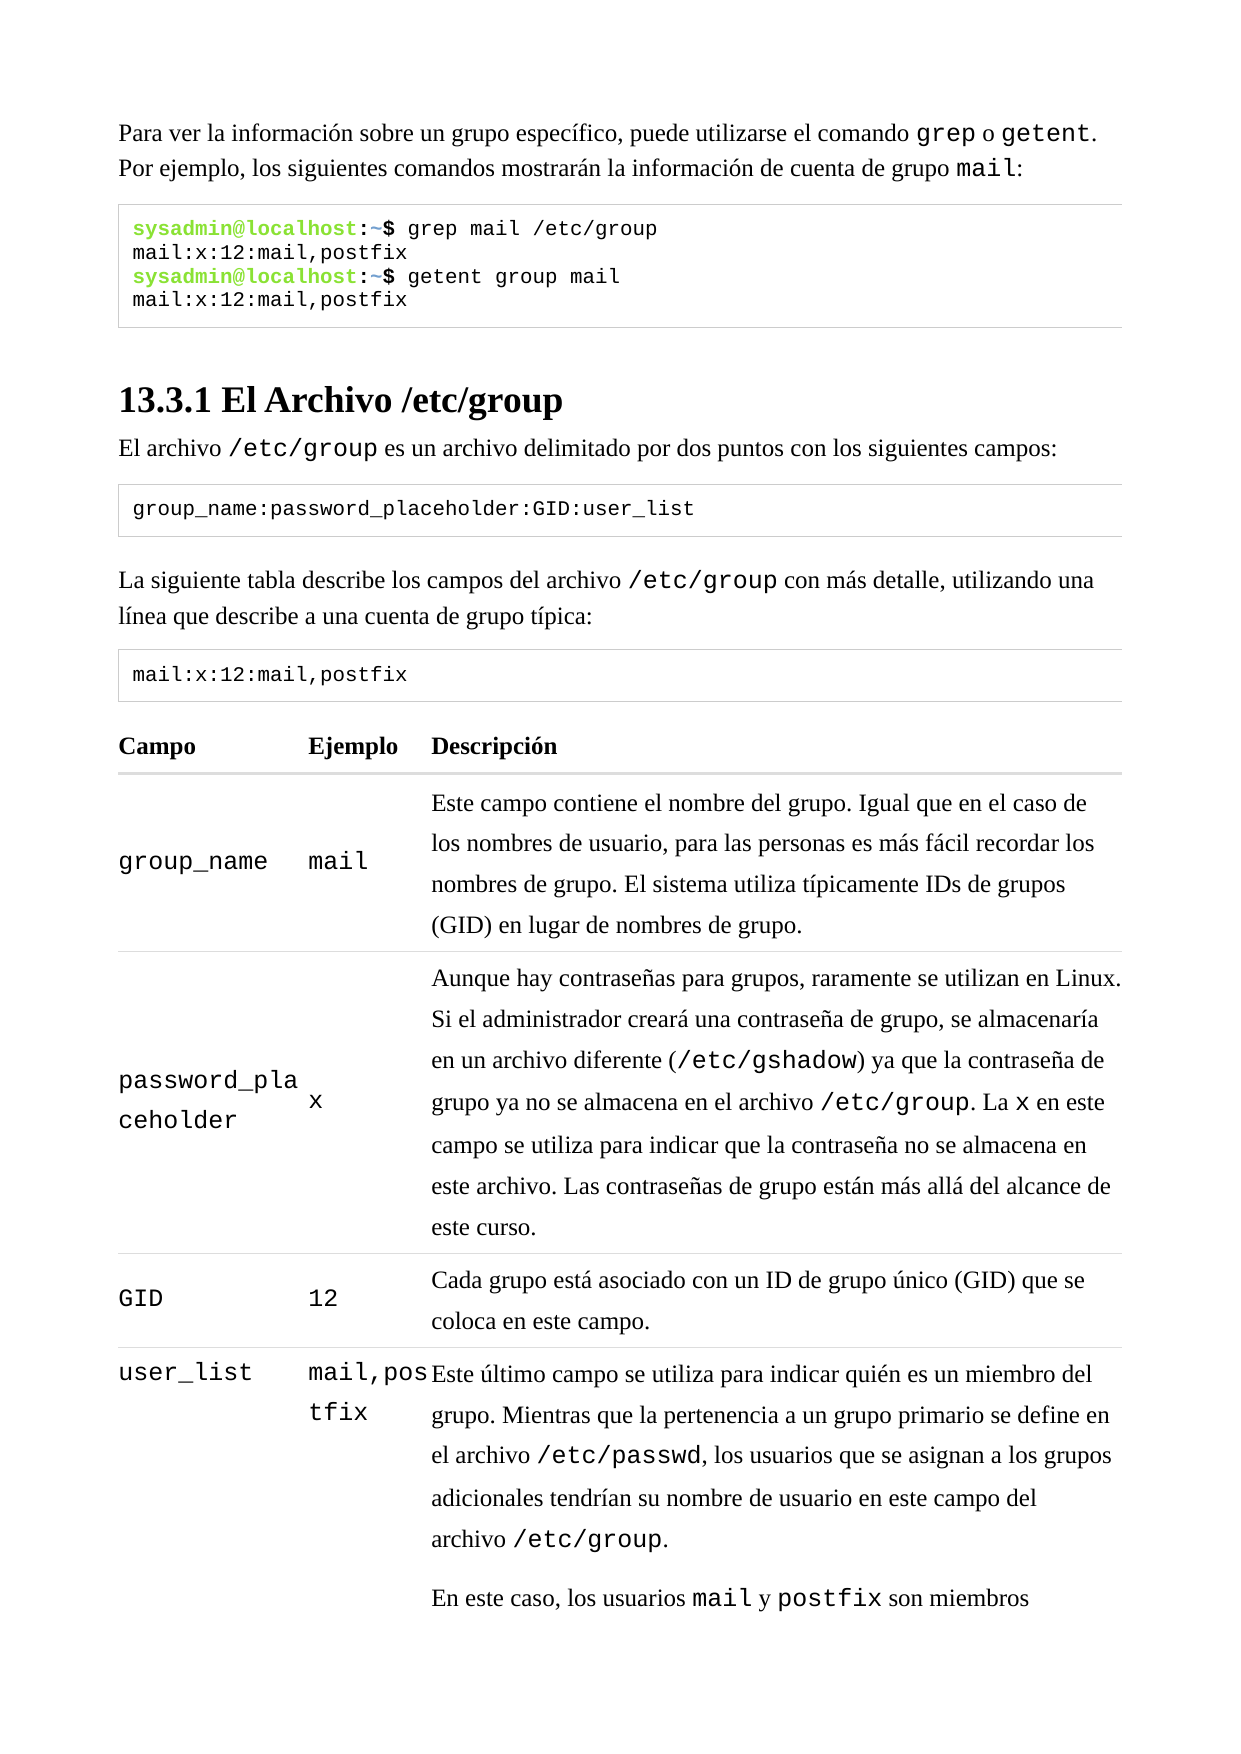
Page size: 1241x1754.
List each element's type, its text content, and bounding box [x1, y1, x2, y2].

table_cell Cada grupo está asociado con un ID de grupo único (GID) que se coloca en este campo. [431, 1254, 1122, 1347]
table_cell x [308, 952, 431, 1252]
table_cell Este campo contiene el nombre del grupo. Igual que en el caso de los nombres de usuario, para las personas es más fácil recordar los nombres de grupo. El sistema utiliza típicamente IDs de grupos (GID) en lugar de nombres de grupo. [431, 775, 1122, 951]
text mail:x:12:mail,postfix [119, 275, 1122, 327]
text group_name:password_placeholder:GID:user_list [119, 485, 1122, 536]
table_cell 12 [308, 1254, 431, 1347]
table_header Ejemplo [308, 731, 431, 772]
text Para ver la información sobre un grupo específico, puede utilizarse el comando grep o getent. Por ejemplo, los siguientes comandos mostrarán la información de cuenta de grupo mail: [118, 118, 1122, 184]
subtitle 13.3.1 El Archivo /etc/group [118, 377, 1122, 421]
table_cell mail [308, 775, 431, 951]
table_cell user_list [118, 1348, 308, 1614]
table_header Campo [118, 731, 308, 772]
text La siguiente tabla describe los campos del archivo /etc/group con más detalle, utilizando una línea que describe a una cuenta de grupo típica: [118, 566, 1122, 629]
table_cell Aunque hay contraseñas para grupos, raramente se utilizan en Linux. Si el administrador creará una contraseña de grupo, se almacenaría en un archivo diferente (/etc/gshadow) ya que la contraseña de grupo ya no se almacena en el archivo /etc/group. La x en este campo se utiliza para indicar que la contraseña no se almacena en este archivo. Las contraseñas de grupo están más allá del alcance de este curso. [431, 952, 1122, 1252]
table_header Descripción [431, 731, 1122, 772]
text mail:x:12:mail,postfix [119, 650, 1122, 701]
table_cell GID [118, 1254, 308, 1347]
text sysadmin@localhost:~$ getent group mail [119, 252, 1122, 275]
table_cell Este último campo se utiliza para indicar quién es un miembro del grupo. Mientras que la pertenencia a un grupo primario se define en el archivo /etc/passwd, los usuarios que se asignan a los grupos adicionales tendrían su nombre de usuario en este campo del archivo /etc/group. En este caso, los usuarios mail y postfix son miembros [431, 1348, 1122, 1614]
text mail:x:12:mail,postfix [119, 228, 1122, 252]
text El archivo /etc/group es un archivo delimitado por dos puntos con los siguientes campos: [118, 433, 1122, 464]
table_cell mail,postfix [308, 1348, 431, 1614]
table_cell password_placeholder [118, 952, 308, 1252]
text sysadmin@localhost:~$ grep mail /etc/group [119, 205, 1122, 228]
table_cell group_name [118, 775, 308, 951]
